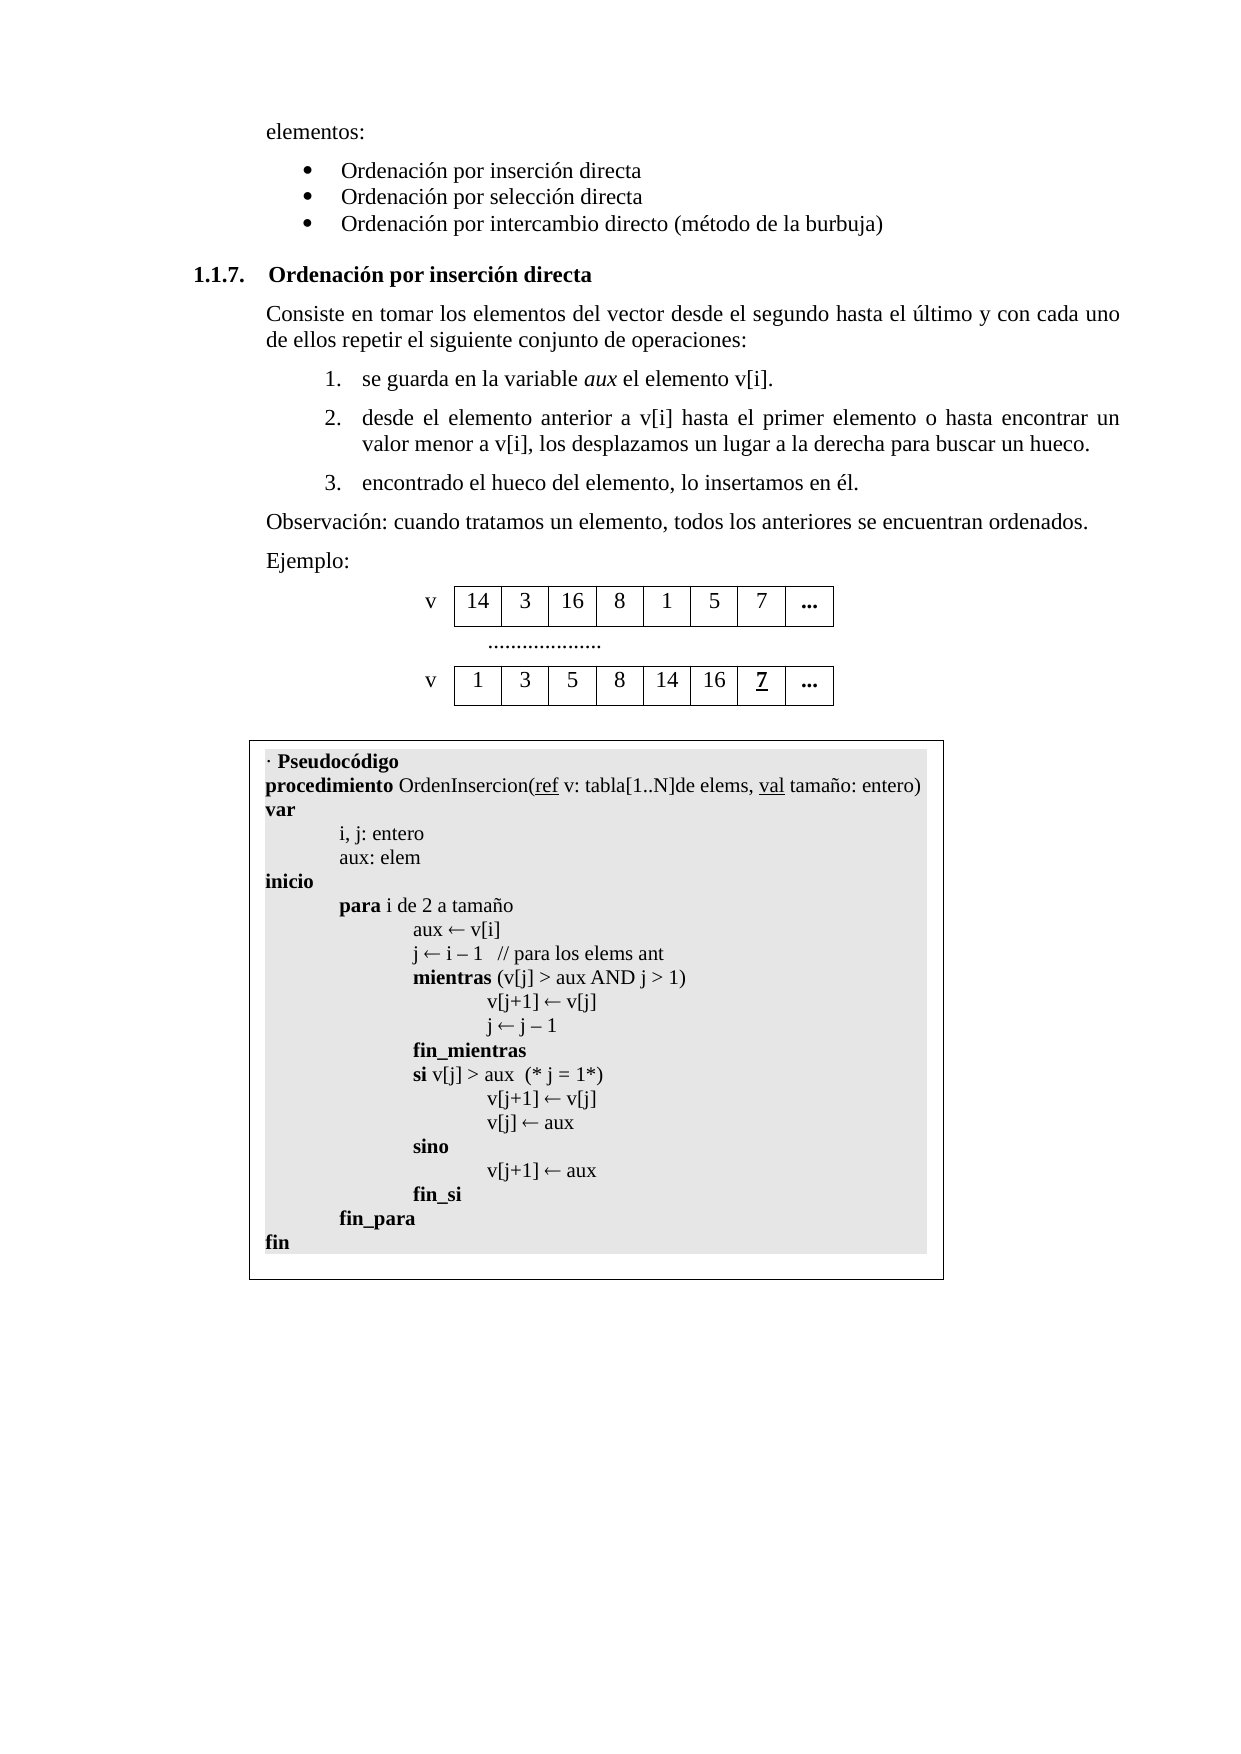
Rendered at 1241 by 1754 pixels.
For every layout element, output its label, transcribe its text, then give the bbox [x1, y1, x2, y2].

list Ordenación por inserción directa [193, 261, 1122, 287]
list desde el elemento anterior a v[i] hasta el primer elemento o hasta encontrar un valor menor a v[i], los desplazamos un lugar a la derecha para buscar un hueco. [324, 404, 1122, 457]
text v[j+1]  v[j] [265, 1086, 927, 1110]
text Observación: cuando tratamos un elemento, todos los anteriores se encuentran ordenados. [266, 508, 1122, 534]
text fin_mientras [265, 1037, 927, 1062]
table_header 3 [502, 587, 548, 626]
text fin [265, 1230, 927, 1254]
list Ordenación por intercambio directo (método de la burbuja) [303, 210, 1122, 236]
table_header 14 [455, 587, 501, 626]
text · Pseudocódigo [265, 749, 927, 773]
text inicio [265, 869, 927, 893]
text v[j+1]  v[j] [265, 989, 927, 1013]
text aux: elem [265, 845, 927, 869]
text si v[j] > aux (* j = 1*) [265, 1062, 927, 1086]
table_header 8 [597, 587, 643, 626]
text para i de 2 a tamaño [265, 893, 927, 917]
table_header v [407, 666, 454, 705]
list Ordenación por selección directa [303, 183, 1122, 210]
table_header 5 [549, 667, 596, 705]
text fin_para [265, 1206, 927, 1230]
table_header ... [786, 587, 833, 626]
text j  i – 1 // para los elems ant [265, 941, 927, 965]
list se guarda en la variable aux el elemento v[i]. [324, 365, 1122, 391]
text elementos: [266, 118, 1122, 144]
table_header v [407, 586, 454, 626]
table_header 16 [549, 587, 596, 626]
text sino [265, 1134, 927, 1158]
text mientras (v[j] > aux AND j > 1) [265, 965, 927, 989]
table_header 5 [691, 587, 737, 626]
text var [265, 797, 927, 821]
text aux  v[i] [265, 917, 927, 941]
text procedimiento OrdenInsercion(ref v: tabla[1..N]de elems, val tamaño: entero) [265, 773, 927, 797]
table_header 14 [644, 667, 690, 705]
table_header 1 [644, 587, 690, 626]
text j  j – 1 [265, 1013, 927, 1037]
table_header 3 [502, 667, 548, 705]
text .................... [266, 627, 1122, 653]
text v[j+1]  aux [265, 1158, 927, 1182]
table_header 7 [738, 587, 785, 626]
table_header ... [786, 667, 833, 705]
text Ejemplo: [266, 547, 1122, 573]
text i, j: entero [265, 821, 927, 845]
table_header 7 [738, 667, 785, 705]
list Ordenación por inserción directa [303, 157, 1122, 183]
list encontrado el hueco del elemento, lo insertamos en él. [324, 469, 1122, 496]
table_header 8 [597, 667, 643, 705]
table_header 1 [455, 667, 501, 705]
text v[j]  aux [265, 1110, 927, 1134]
table_header 16 [691, 667, 737, 705]
text Consiste en tomar los elementos del vector desde el segundo hasta el último y con cada uno de ellos repetir el siguiente conjunto de operaciones: [266, 300, 1122, 353]
text fin_si [265, 1182, 927, 1206]
